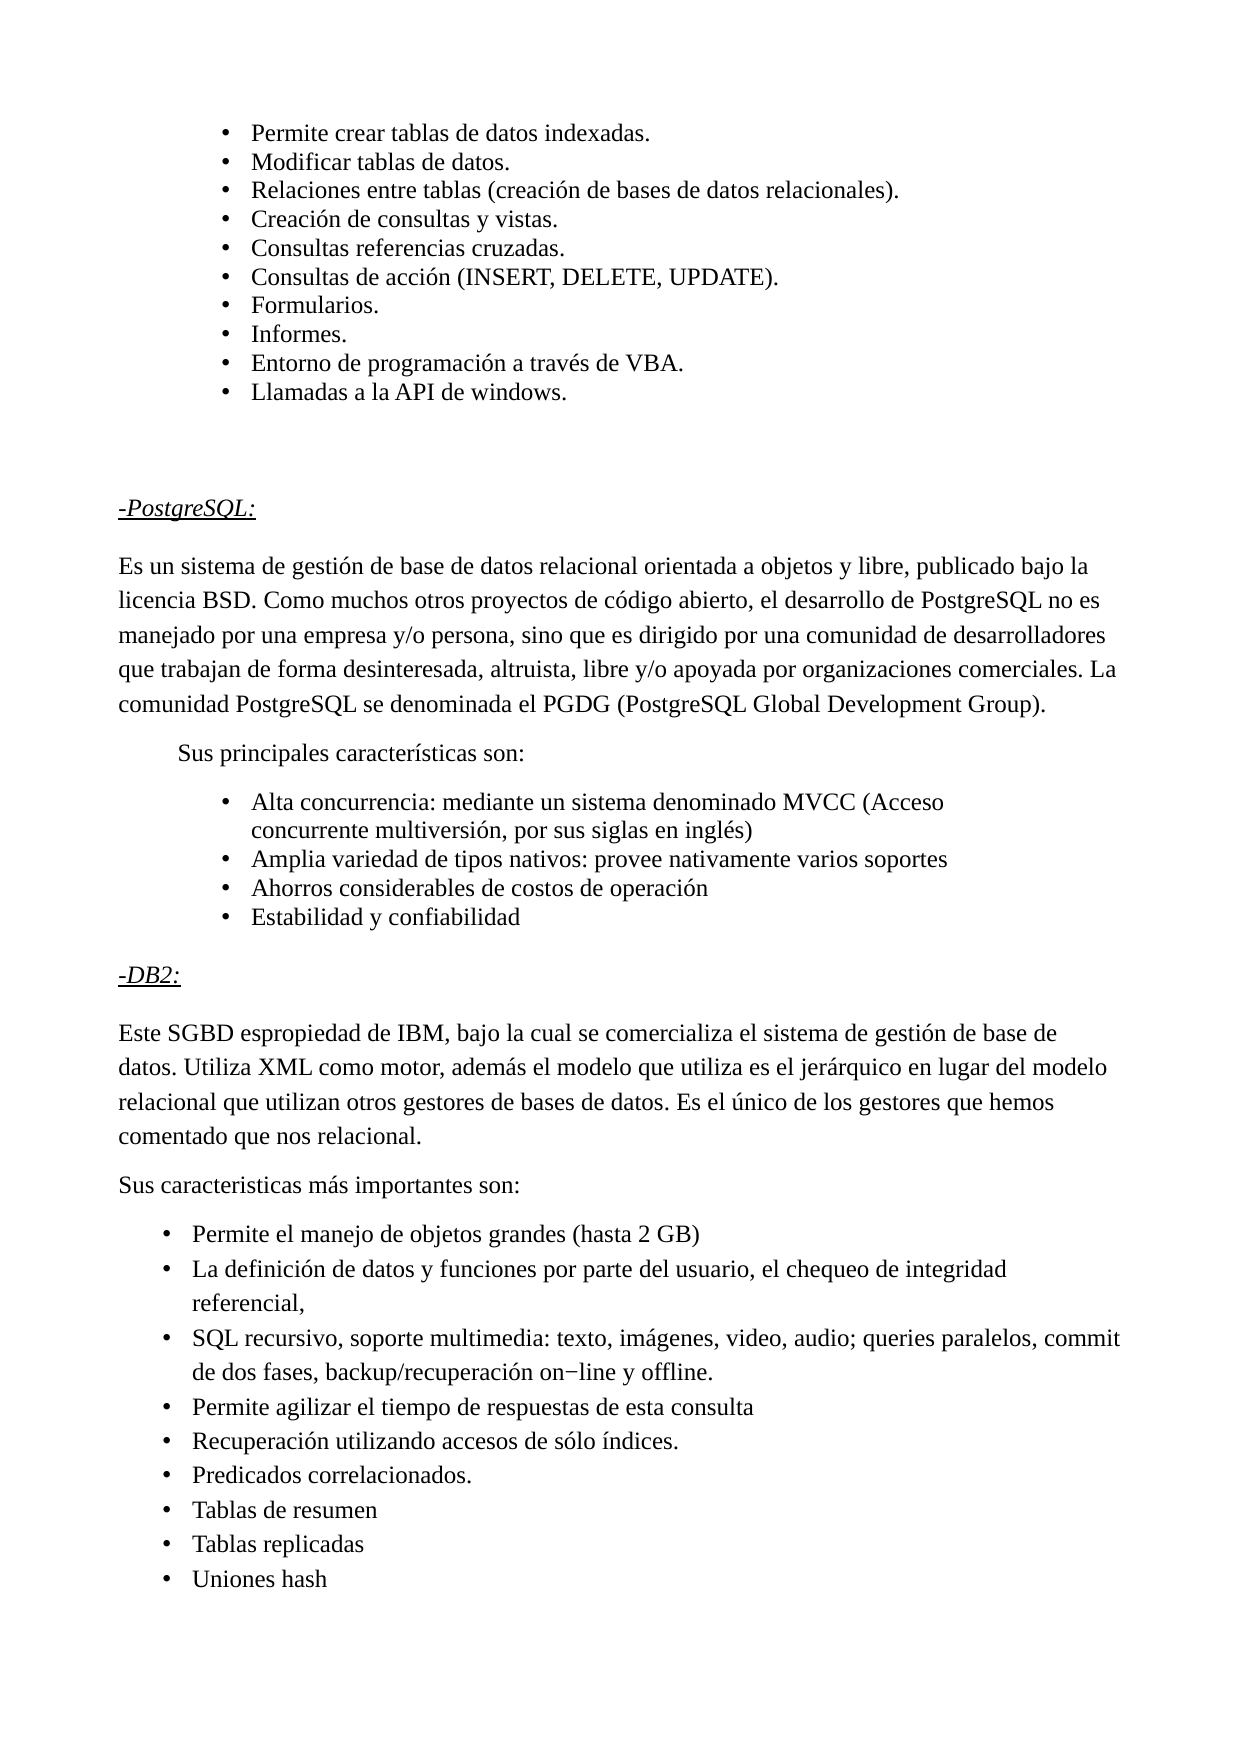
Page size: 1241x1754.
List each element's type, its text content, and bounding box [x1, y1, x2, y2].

text -DB2: [118, 960, 1122, 989]
list Permite el manejo de objetos grandes (hasta 2 GB) [162, 1219, 1122, 1248]
list Recuperación utilizando accesos de sólo índices. [162, 1426, 1122, 1455]
list Consultas de acción (INSERT, DELETE, UPDATE). [221, 262, 1063, 291]
list Predicados correlacionados. [162, 1461, 1122, 1489]
list Amplia variedad de tipos nativos: provee nativamente varios soportes [221, 844, 1063, 873]
text Es un sistema de gestión de base de datos relacional orientada a objetos y libre, publicado bajo la licencia BSD. Como muchos otros proyectos de código abierto, el desarrollo de PostgreSQL no es manejado por una empresa y/o persona, sino que es dirigido por una comunidad de desarrolladores que trabajan de forma desinteresada, altruista, libre y/o apoyada por organizaciones comerciales. La comunidad PostgreSQL se denominada el PGDG (PostgreSQL Global Development Group). [118, 551, 1122, 717]
list SQL recursivo, soporte multimedia: texto, imágenes, video, audio; queries paralelos, commit de dos fases, backup/recuperación on−line y offline. [162, 1323, 1122, 1386]
list Uniones hash [162, 1564, 1122, 1593]
list Alta concurrencia: mediante un sistema denominado MVCC (Acceso concurrente multiversión, por sus siglas en inglés) [221, 787, 1063, 844]
list Creación de consultas y vistas. [221, 204, 1063, 233]
list Permite crear tablas de datos indexadas. [221, 118, 1063, 147]
list Entorno de programación a través de VBA. [221, 348, 1063, 377]
list Informes. [221, 319, 1063, 348]
list Estabilidad y confiabilidad [221, 902, 1063, 931]
text Este SGBD espropiedad de IBM, bajo la cual se comercializa el sistema de gestión de base de datos. Utiliza XML como motor, además el modelo que utiliza es el jerárquico en lugar del modelo relacional que utilizan otros gestores de bases de datos. Es el único de los gestores que hemos comentado que nos relacional. [118, 1018, 1122, 1150]
list Formularios. [221, 291, 1063, 319]
list Modificar tablas de datos. [221, 147, 1063, 176]
list Consultas referencias cruzadas. [221, 233, 1063, 262]
list Relaciones entre tablas (creación de bases de datos relacionales). [221, 176, 1063, 204]
list Permite agilizar el tiempo de respuestas de esta consulta [162, 1392, 1122, 1420]
list Llamadas a la API de windows. [221, 377, 1063, 406]
text Sus caracteristicas más importantes son: [118, 1170, 1122, 1199]
list Tablas replicadas [162, 1529, 1122, 1558]
list Tablas de resumen [162, 1495, 1122, 1524]
list Ahorros considerables de costos de operación [221, 873, 1063, 902]
text -PostgreSQL: [118, 493, 1122, 522]
list La definición de datos y funciones por parte del usuario, el chequeo de integridad referencial, [162, 1254, 1122, 1317]
text Sus principales características son: [177, 738, 1063, 767]
